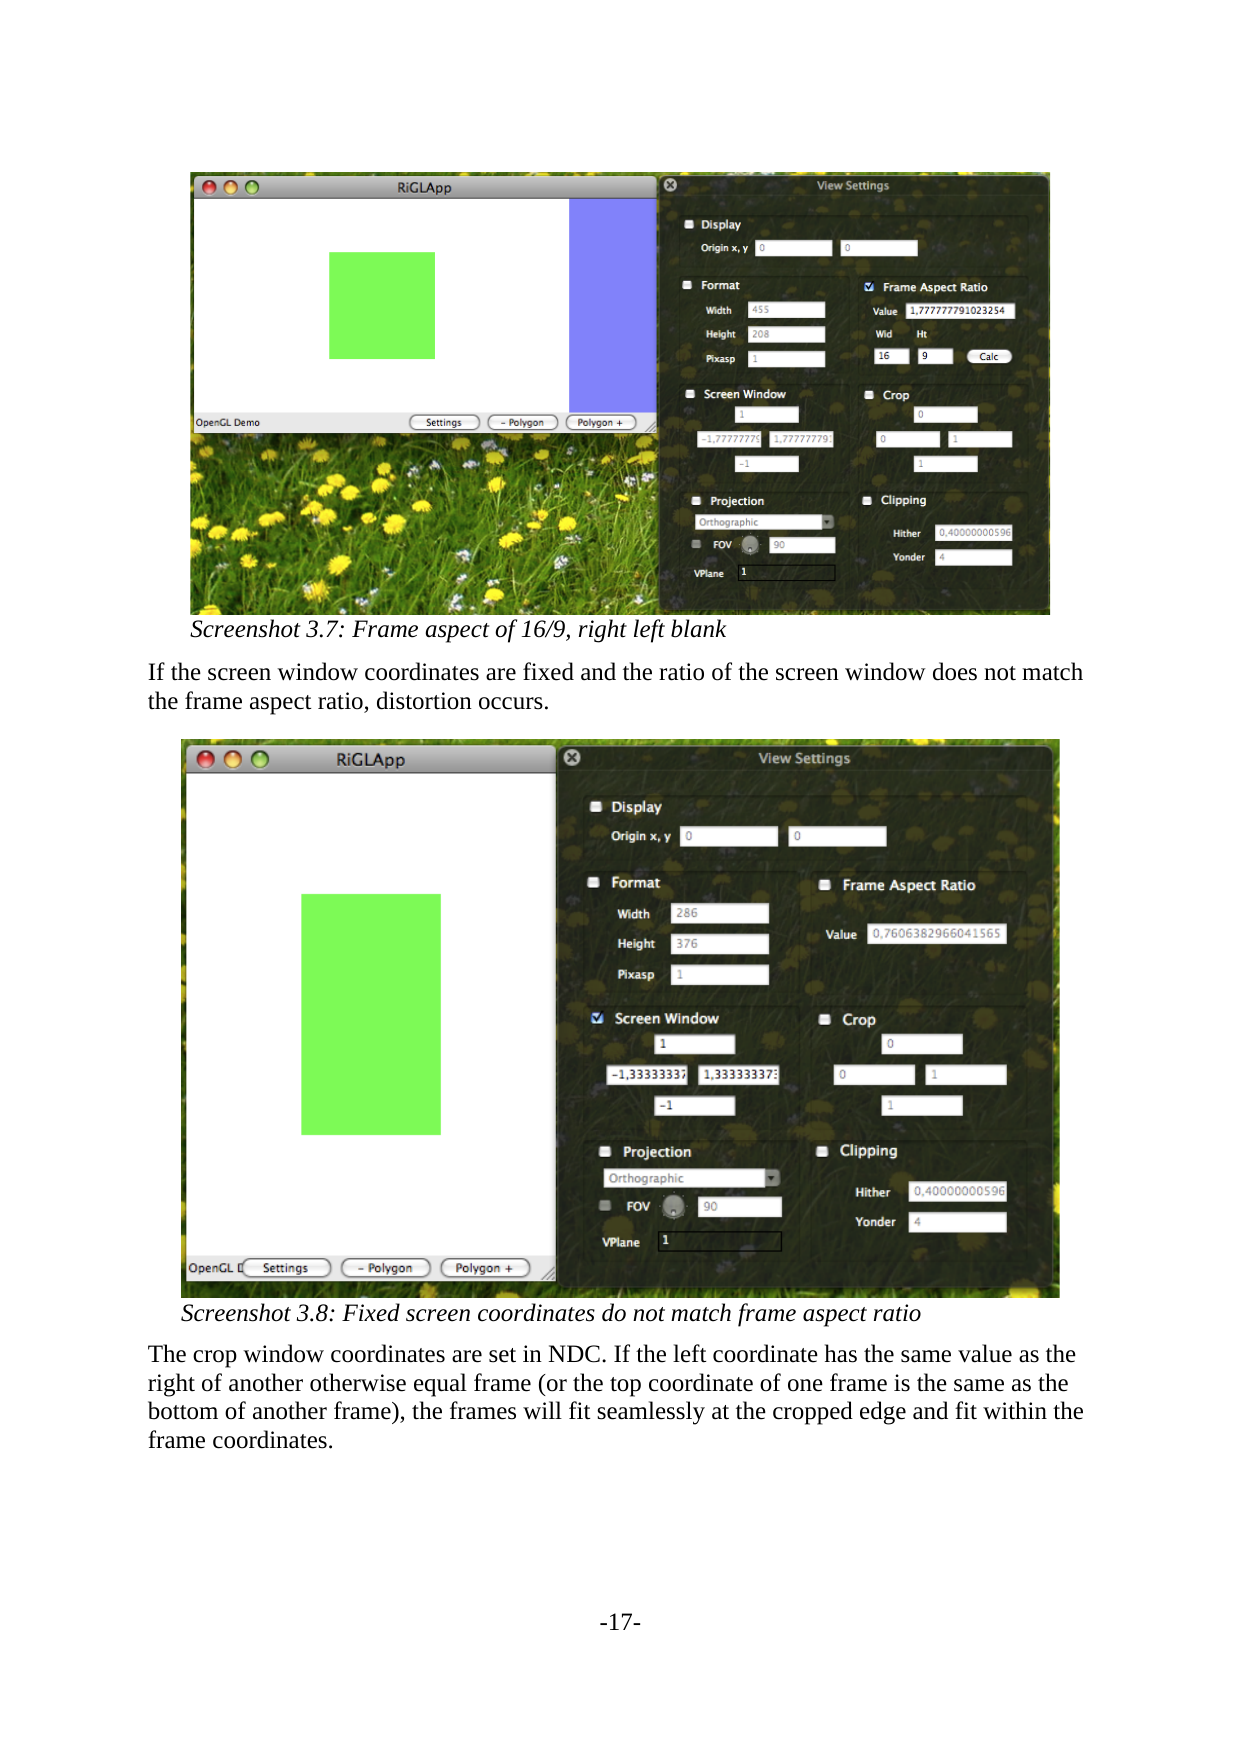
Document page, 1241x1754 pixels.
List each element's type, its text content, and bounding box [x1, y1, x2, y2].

text The crop window coordinates are set in NDC. If the left coordinate has the same value as the right of another otherwise equal frame (or the top coordinate of one frame is the same as the bottom of another frame), the frames will fit seamlessly at the cropped edge and fit within the frame coordinates. [148, 1339, 1092, 1454]
text If the screen window coordinates are fixed and the ratio of the screen window does not match the frame aspect ratio, distortion occurs. [148, 657, 1092, 715]
text Screenshot 3.8: Fixed screen coordinates do not match frame aspect ratio [181, 1298, 1059, 1326]
text Screenshot 3.7: Frame aspect of 16/9, right left blank [190, 615, 1050, 643]
picture [181, 739, 1060, 1298]
picture [190, 172, 1051, 615]
